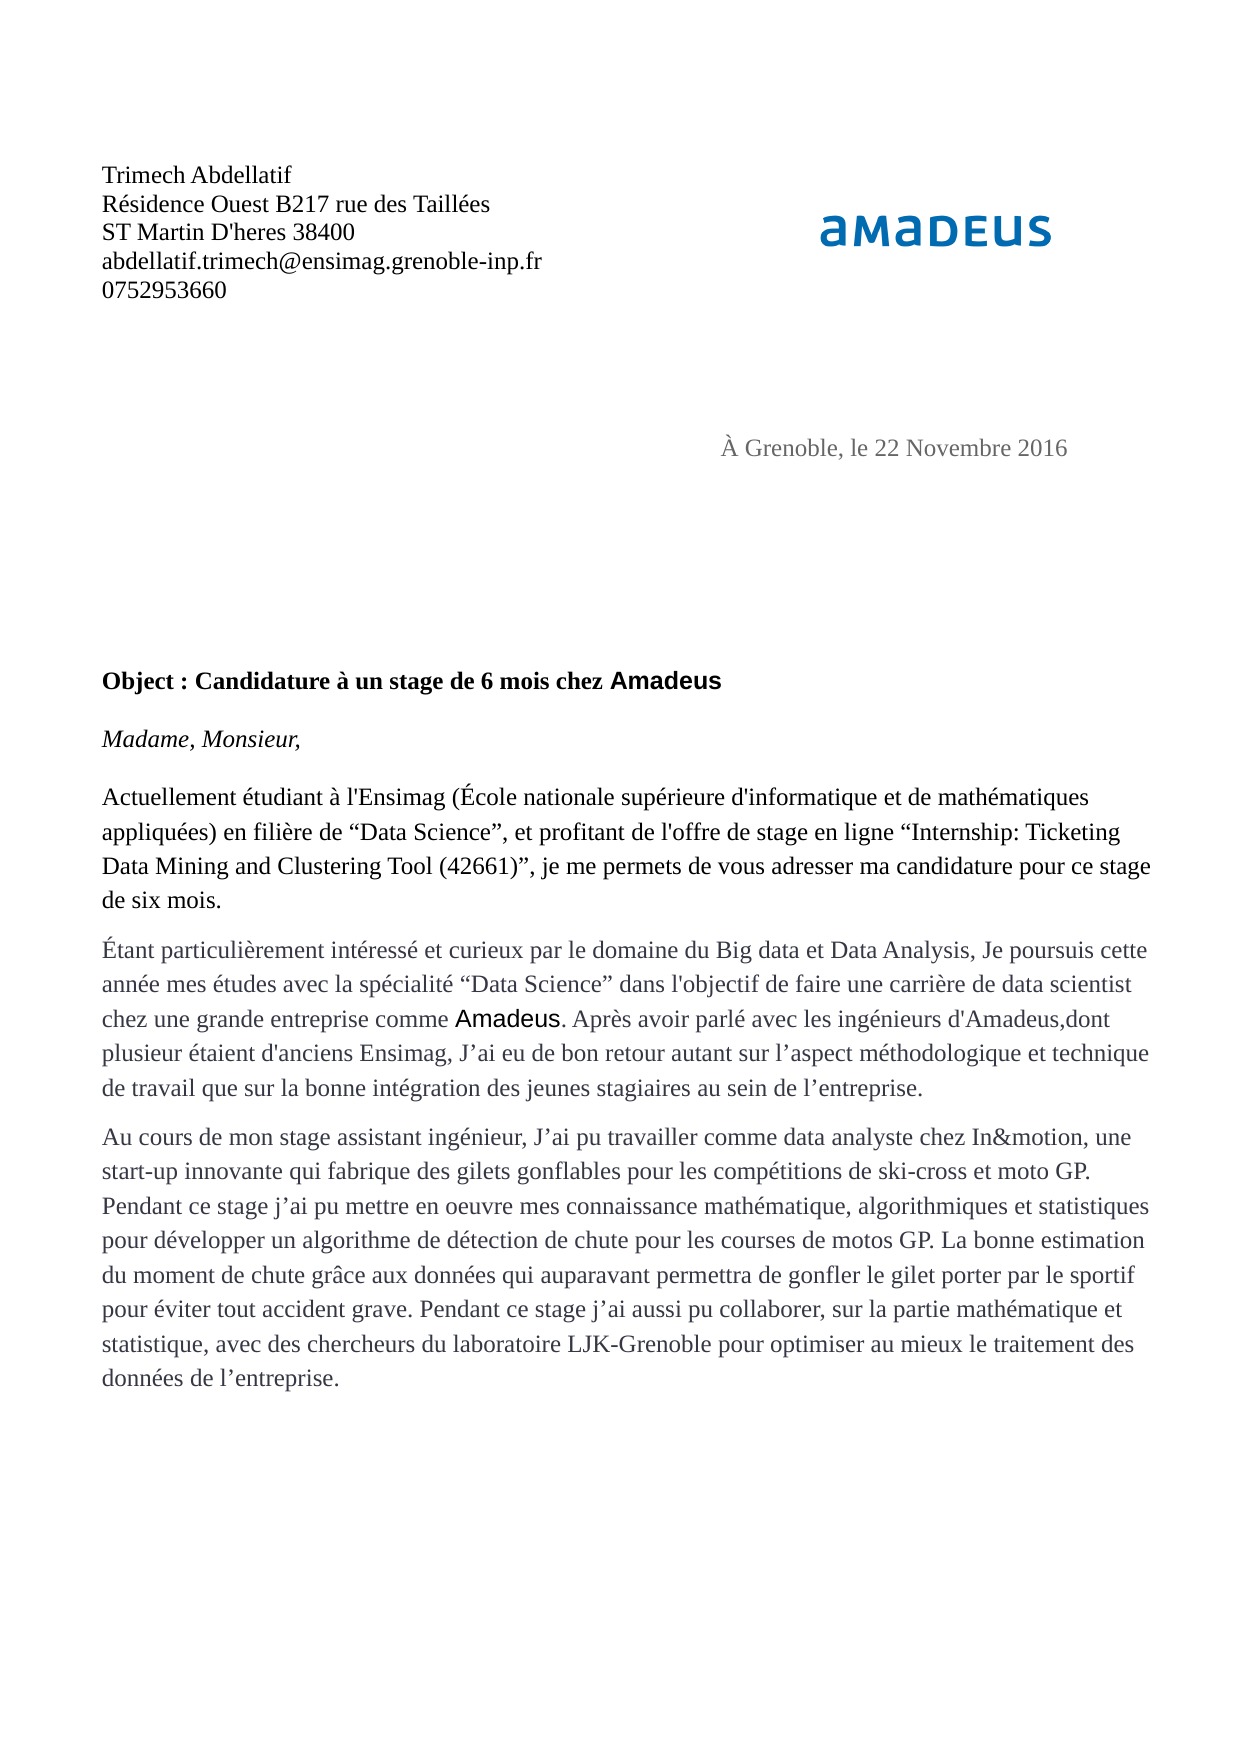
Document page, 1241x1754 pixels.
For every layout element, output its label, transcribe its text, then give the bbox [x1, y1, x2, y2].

table_header [720, 147, 1153, 259]
table_cell Object : Candidature à un stage de 6 mois chez Amadeus Madame, Monsieur, Actuellement étudiant à l'Ensimag (École nationale supérieure d'informatique et de mathématiques appliquées) en filière de “Data Science”, et profitant de l'offre de stage en ligne “Internship: Ticketing Data Mining and Clustering Tool (42661)”, je me permets de vous adresser ma candidature pour ce stage de six mois. Étant particulièrement intéressé et curieux par le domaine du Big data et Data Analysis, Je poursuis cette année mes études avec la spécialité “Data Science” dans l'objectif de faire une carrière de data scientist chez une grande entreprise comme Amadeus. Après avoir parlé avec les ingénieurs d'Amadeus,dont plusieur étaient d'anciens Ensimag, J’ai eu de bon retour autant sur l’aspect méthodologique et technique de travail que sur la bonne intégration des jeunes stagiaires au sein de l’entreprise. Au cours de mon stage assistant ingénieur, J’ai pu travailler comme data analyste chez In&motion, une start-up innovante qui fabrique des gilets gonflables pour les compétitions de ski-cross et moto GP. Pendant ce stage j’ai pu mettre en oeuvre mes connaissance mathématique, algorithmiques et statistiques pour développer un algorithme de détection de chute pour les courses de motos GP. La bonne estimation du moment de chute grâce aux données qui auparavant permettra de gonfler le gilet porter par le sportif pour éviter tout accident grave. Pendant ce stage j’ai aussi pu collaborer, sur la partie mathématique et statistique, avec des chercheurs du laboratoire LJK-Grenoble pour optimiser au mieux le traitement des données de l’entreprise. [102, 491, 1153, 1603]
table_header [720, 260, 1153, 317]
table_header Trimech Abdellatif Résidence Ouest B217 rue des Taillées ST Martin D'heres 38400 abdellatif.trimech@ensimag.grenoble-inp.fr 0752953660 [102, 147, 720, 317]
table_cell [102, 317, 720, 491]
picture [813, 204, 1060, 260]
table_cell À Grenoble, le 22 Novembre 2016 [720, 317, 1153, 491]
